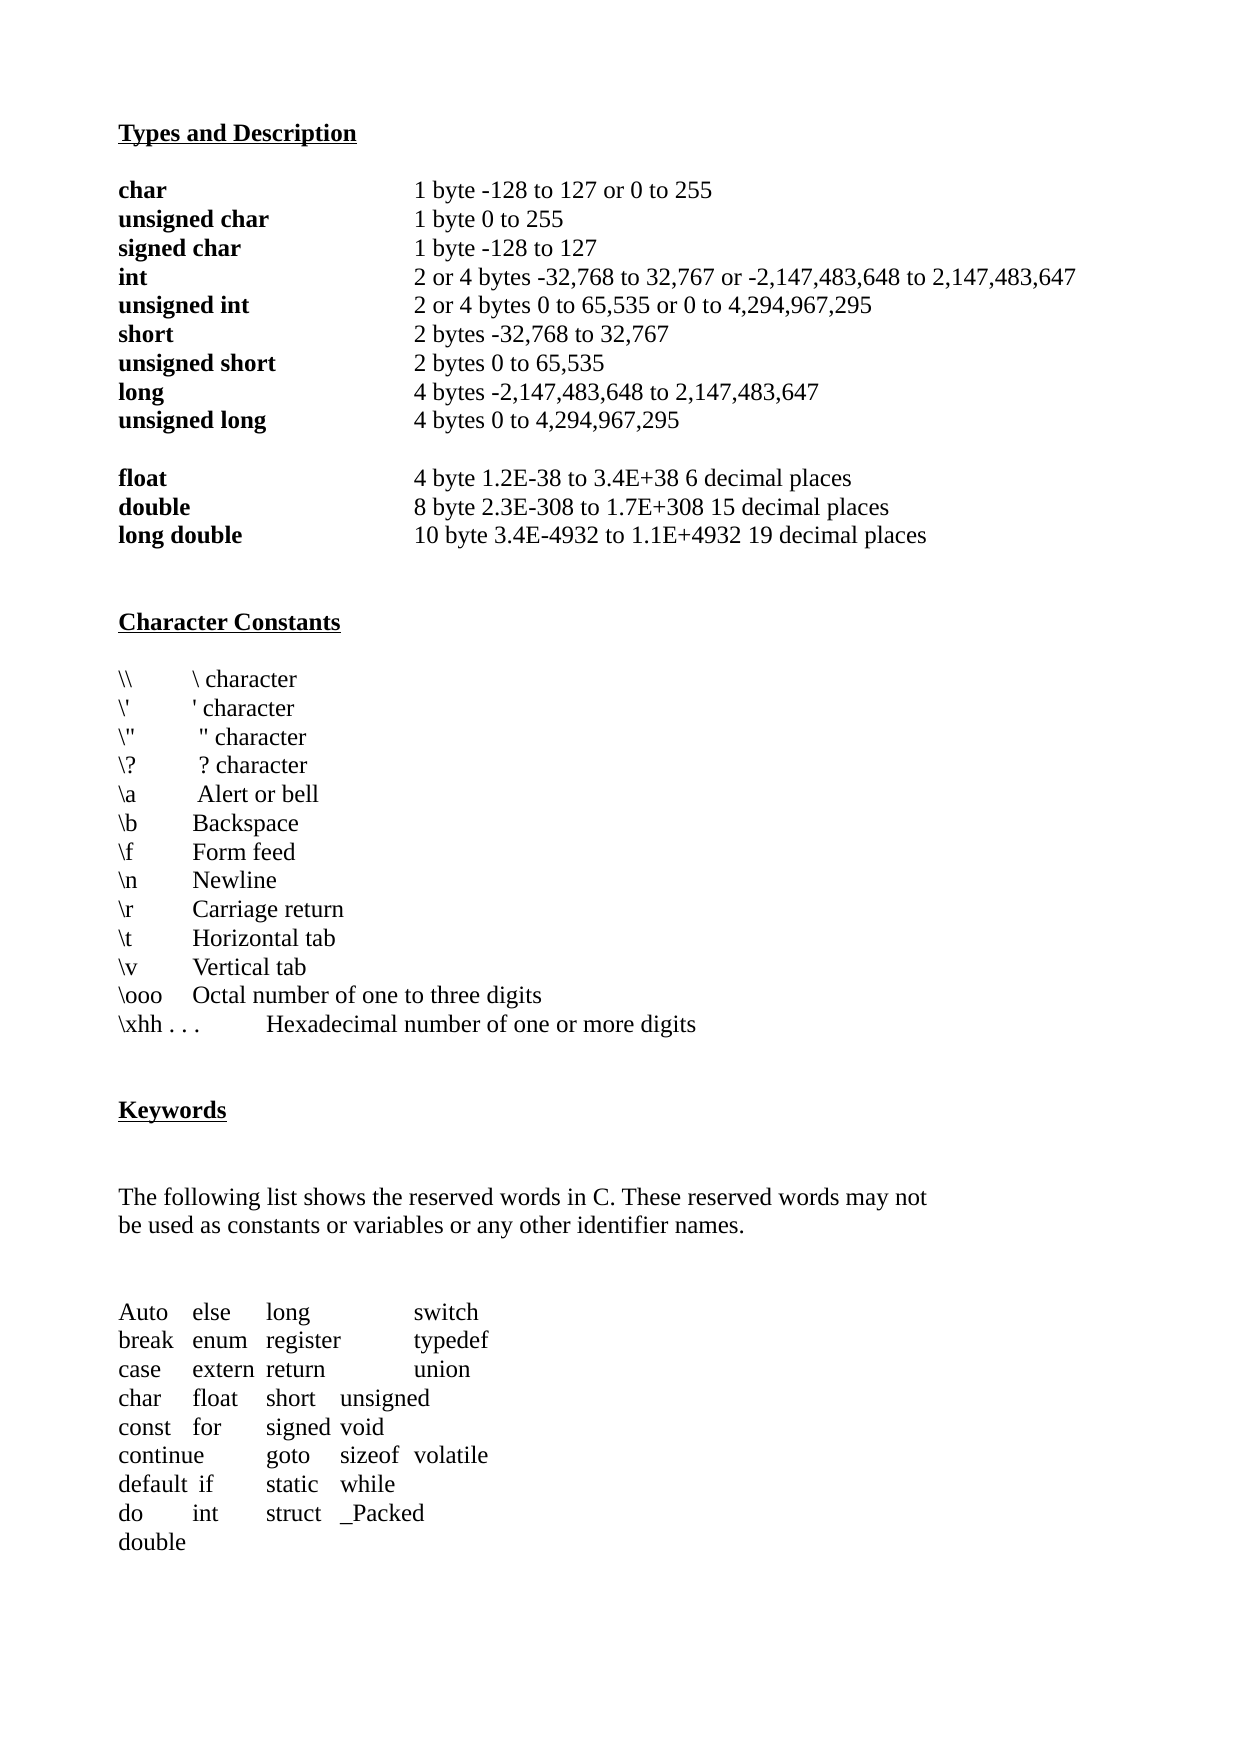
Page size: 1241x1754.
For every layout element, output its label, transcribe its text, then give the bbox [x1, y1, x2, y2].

text unsigned int 2 or 4 bytes 0 to 65,535 or 0 to 4,294,967,295 [118, 291, 1122, 319]
text Character Constants [118, 607, 1122, 636]
text \v Vertical tab [118, 952, 1122, 981]
text Keywords [118, 1096, 1122, 1124]
text \ooo Octal number of one to three digits [118, 981, 1122, 1009]
text The following list shows the reserved words in C. These reserved words may not [118, 1182, 1122, 1211]
text long double 10 byte 3.4E-4932 to 1.1E+4932 19 decimal places [118, 521, 1122, 549]
text \r Carriage return [118, 894, 1122, 923]
text \f Form feed [118, 837, 1122, 866]
text \t Horizontal tab [118, 923, 1122, 952]
text \' ' character [118, 693, 1122, 722]
text char 1 byte -128 to 127 or 0 to 255 [118, 176, 1122, 204]
text char float short unsigned [118, 1383, 1122, 1412]
text default if static while [118, 1469, 1122, 1498]
text signed char 1 byte -128 to 127 [118, 233, 1122, 262]
text float 4 byte 1.2E-38 to 3.4E+38 6 decimal places [118, 463, 1122, 492]
text continue goto sizeof volatile [118, 1441, 1122, 1469]
text \" " character [118, 722, 1122, 751]
text \? ? character [118, 751, 1122, 779]
text \xhh . . . Hexadecimal number of one or more digits [118, 1009, 1122, 1038]
text \n Newline [118, 866, 1122, 894]
text long 4 bytes -2,147,483,648 to 2,147,483,647 [118, 377, 1122, 406]
text do int struct _Packed [118, 1498, 1122, 1527]
text case extern return union [118, 1354, 1122, 1383]
text be used as constants or variables or any other identifier names. [118, 1211, 1122, 1239]
text short 2 bytes -32,768 to 32,767 [118, 319, 1122, 348]
text unsigned long 4 bytes 0 to 4,294,967,295 [118, 406, 1122, 434]
text unsigned char 1 byte 0 to 255 [118, 204, 1122, 233]
text Auto else long switch [118, 1297, 1122, 1326]
text double [118, 1527, 1122, 1556]
text \a Alert or bell [118, 779, 1122, 808]
text break enum register typedef [118, 1326, 1122, 1354]
text const for signed void [118, 1412, 1122, 1441]
text unsigned short 2 bytes 0 to 65,535 [118, 348, 1122, 377]
text Types and Description [118, 118, 1122, 147]
text double 8 byte 2.3E-308 to 1.7E+308 15 decimal places [118, 492, 1122, 521]
text int 2 or 4 bytes -32,768 to 32,767 or -2,147,483,648 to 2,147,483,647 [118, 262, 1122, 291]
text \b Backspace [118, 808, 1122, 837]
text \\ \ character [118, 664, 1122, 693]
